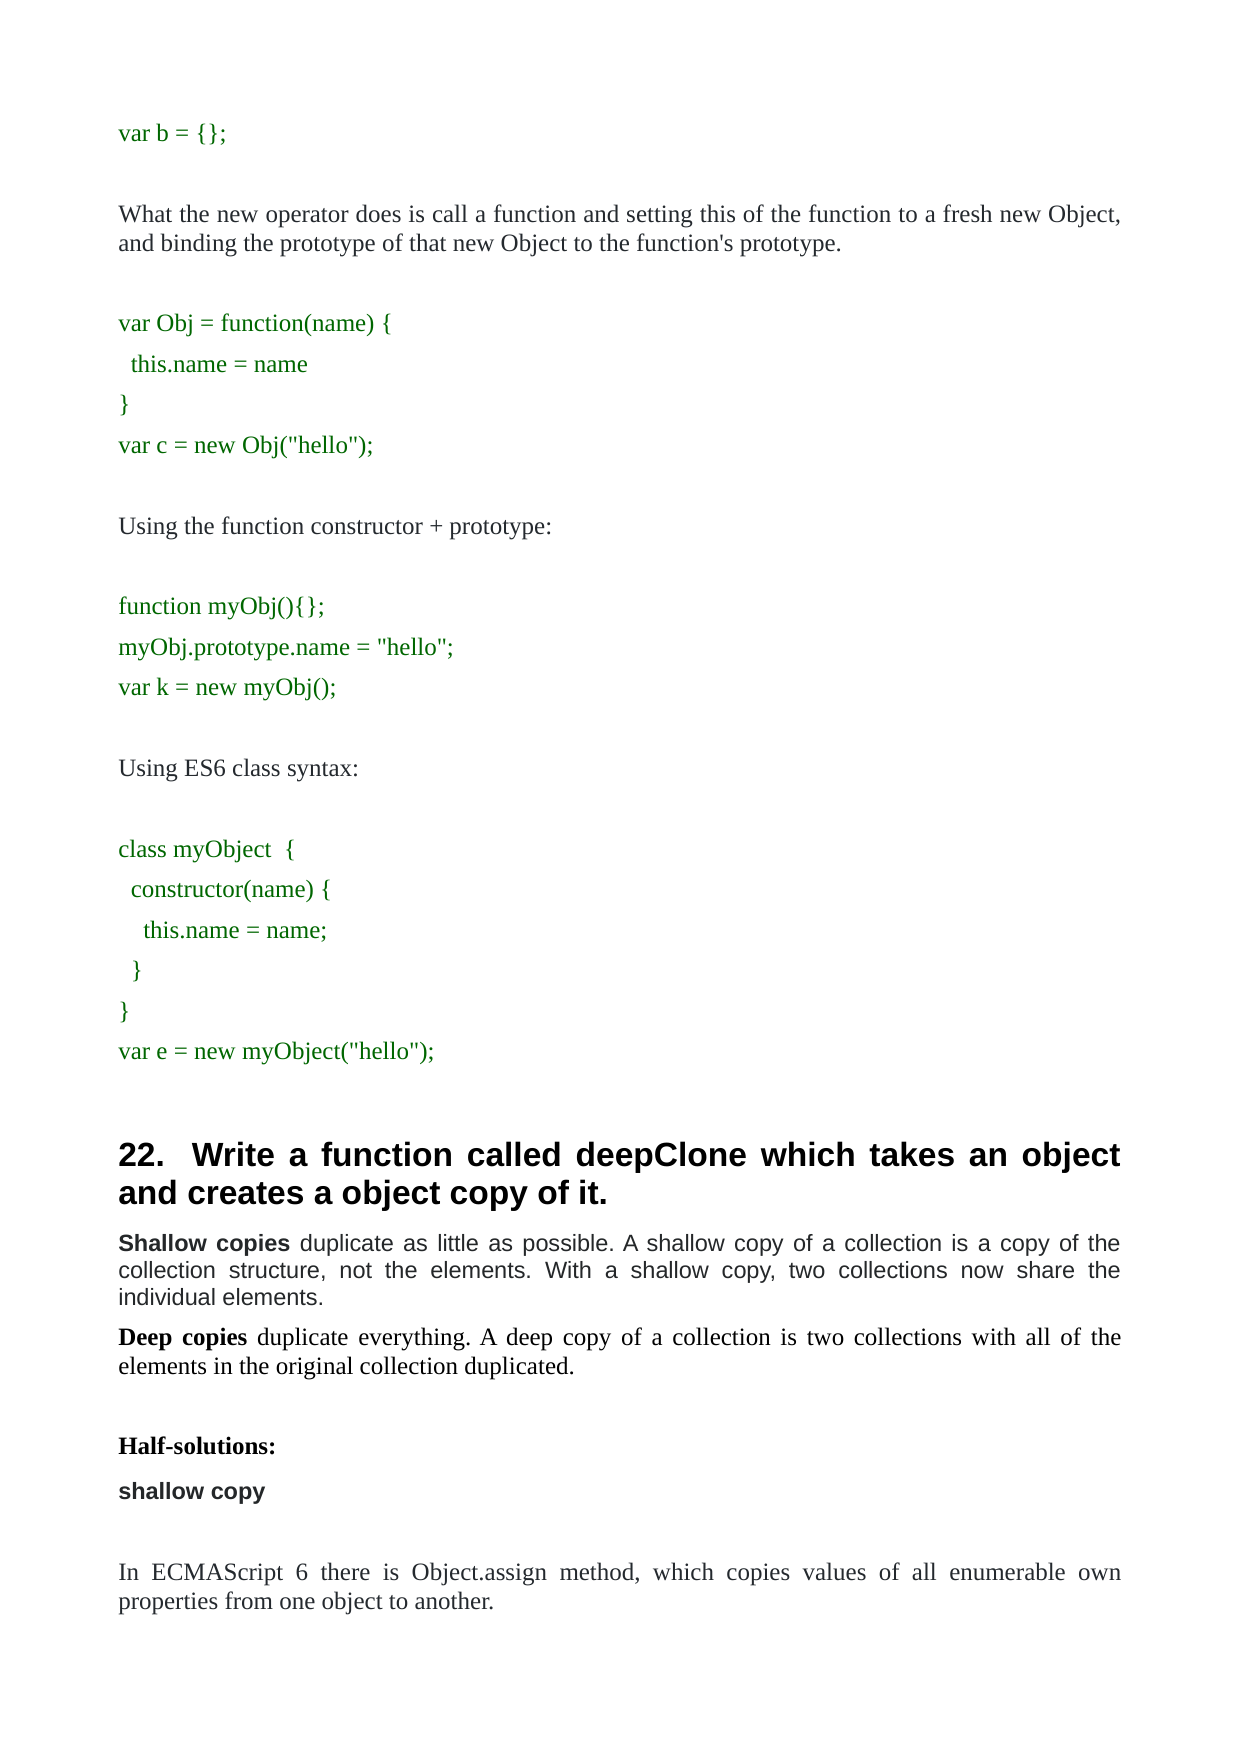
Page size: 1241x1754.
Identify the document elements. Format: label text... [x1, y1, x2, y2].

text var e = new myObject("hello"); [118, 1036, 1122, 1065]
text var Obj = function(name) { [118, 308, 1122, 337]
text var c = new Obj("hello"); [118, 430, 1122, 459]
text var k = new myObj(); [118, 672, 1122, 701]
text function myObj(){}; [118, 591, 1122, 620]
text shallow copy [118, 1472, 1122, 1505]
text What the new operator does is call a function and setting this of the function to a fresh new Object, and binding the prototype of that new Object to the function's prototype. [118, 199, 1122, 257]
text Deep copies duplicate everything. A deep copy of a collection is two collections with all of the elements in the original collection duplicated. [118, 1322, 1122, 1379]
text } [118, 955, 1122, 984]
text this.name = name; [118, 915, 1122, 943]
text } [118, 389, 1122, 418]
text this.name = name [118, 349, 1122, 378]
text var b = {}; [118, 118, 1122, 147]
text Half-solutions: [118, 1431, 1122, 1460]
subtitle Write a function called deepClone which takes an object and creates a object copy of it. [118, 1134, 1122, 1212]
text } [118, 996, 1122, 1024]
text Using the function constructor + prototype: [118, 511, 1122, 539]
text class myObject { [118, 834, 1122, 862]
text Shallow copies duplicate as little as possible. A shallow copy of a collection is a copy of the collection structure, not the elements. With a shallow copy, two collections now share the individual elements. [118, 1229, 1122, 1310]
text In ECMAScript 6 there is Object.assign method, which copies values of all enumerable own properties from one object to another. [118, 1557, 1122, 1615]
text myObj.prototype.name = "hello"; [118, 632, 1122, 661]
text Using ES6 class syntax: [118, 753, 1122, 782]
text constructor(name) { [118, 874, 1122, 903]
